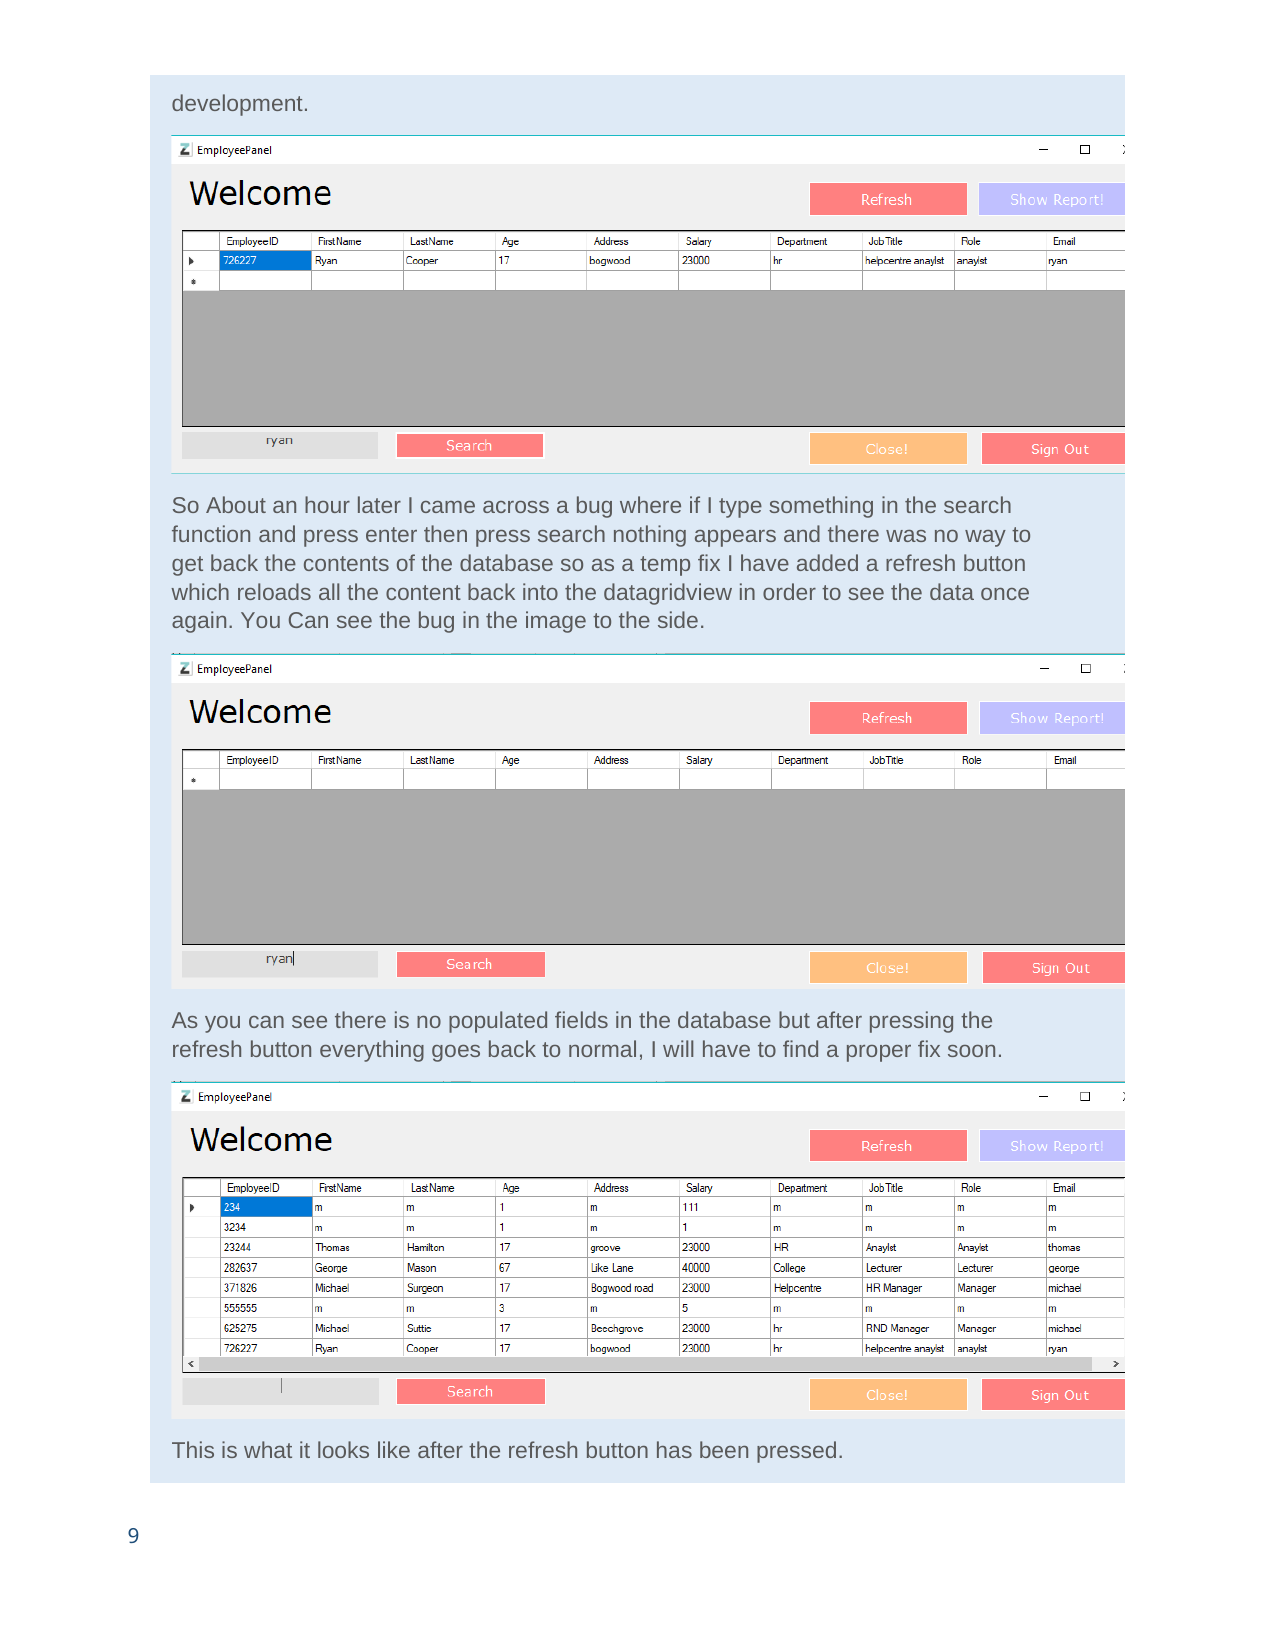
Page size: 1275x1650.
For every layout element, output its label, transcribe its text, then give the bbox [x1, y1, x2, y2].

table_header development. [171, 75, 1125, 135]
table_header [150, 75, 171, 1483]
table_header This is what it looks like after the refresh button has been pressed. [171, 1419, 1125, 1483]
table_header As you can see there is no populated fields in the database but after pressing the refresh button everything goes back to normal, I will have to find a proper fix soon. [171, 989, 1125, 1081]
table_header So About an hour later I came across a bug where if I type something in the search function and press enter then press search nothing appears and there was no way to get back the contents of the database so as a temp fix I have added a refresh button which reloads all the content back into the datagridview in order to see the data once again. You Can see the bug in the image to the side. [171, 474, 1125, 653]
